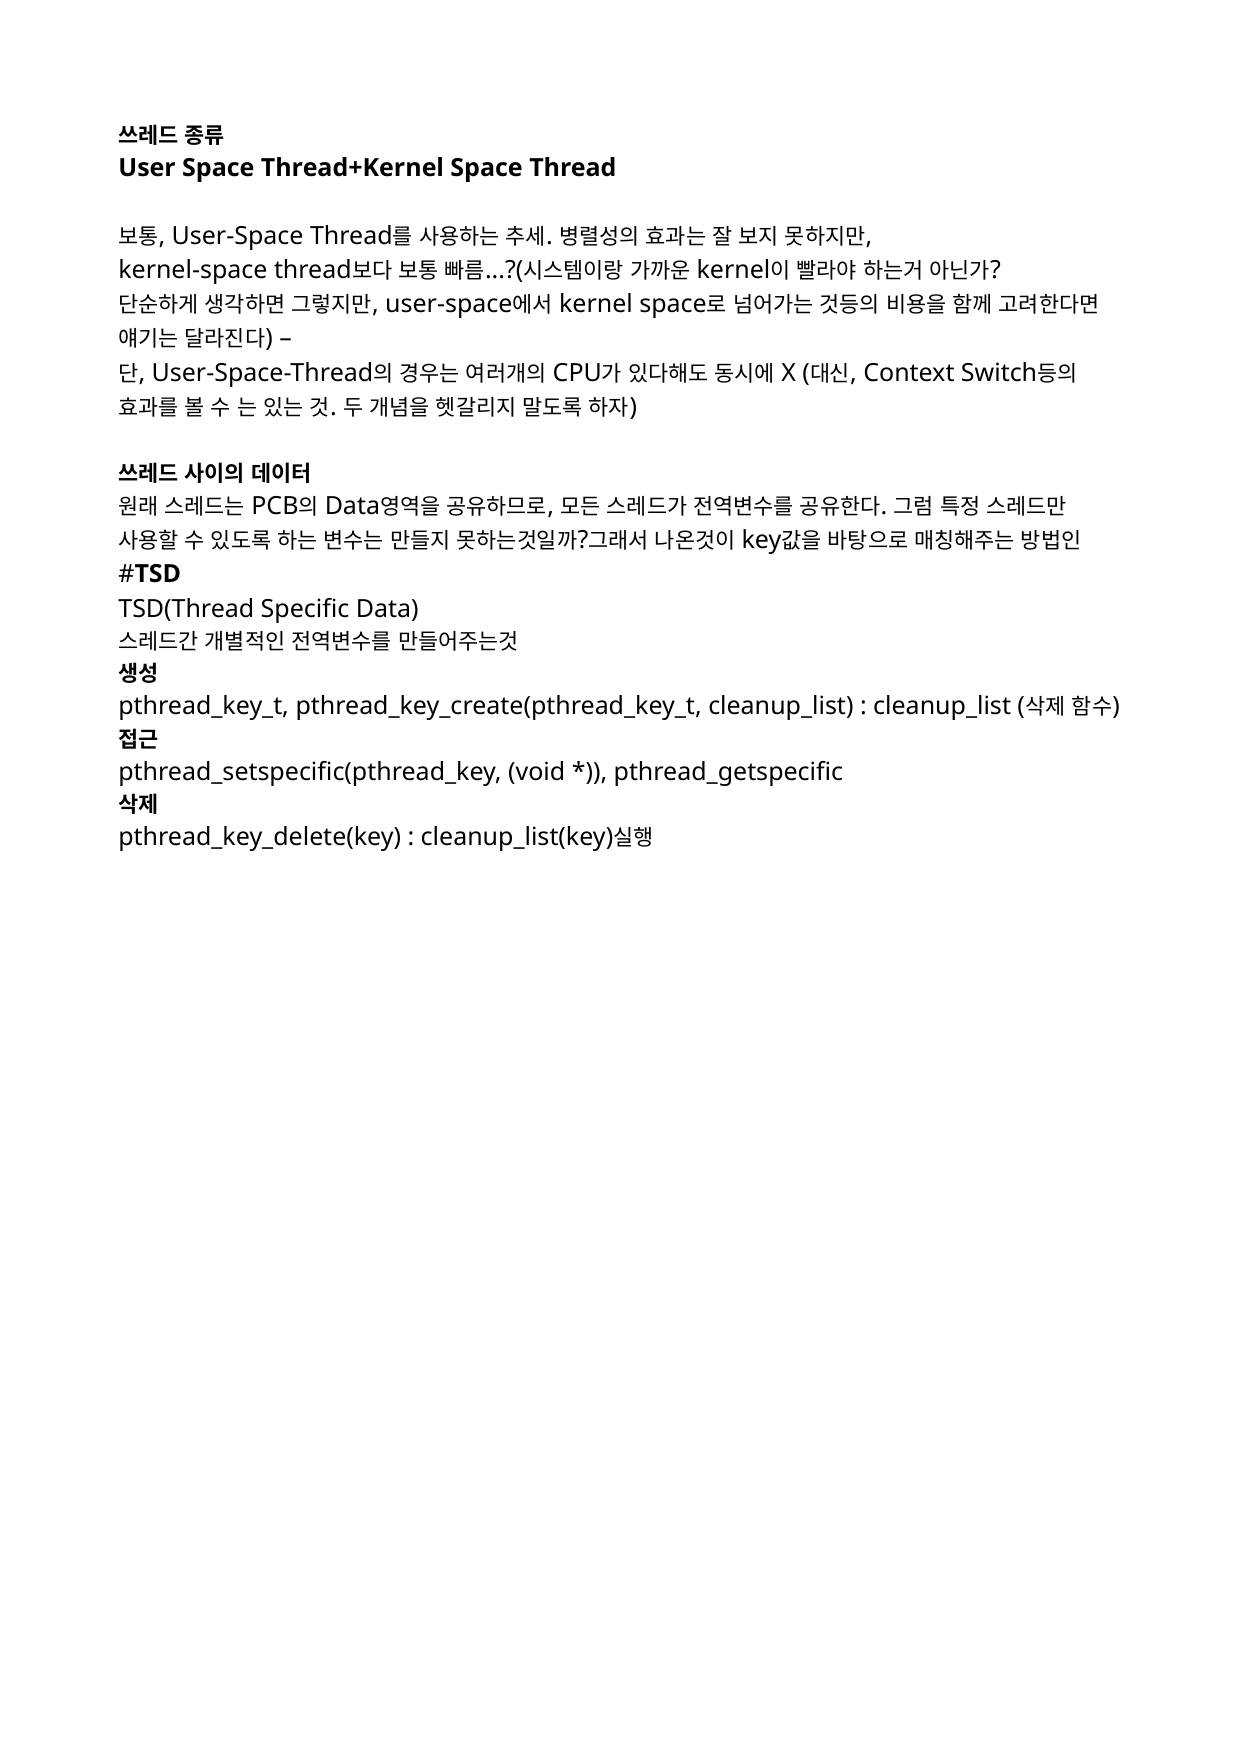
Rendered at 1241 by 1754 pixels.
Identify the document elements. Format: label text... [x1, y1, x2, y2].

text 삭제 [118, 787, 1122, 819]
text 쓰레드 종류 [118, 118, 1122, 150]
text 보통, User-Space Thread를 사용하는 추세. 병렬성의 효과는 잘 보지 못하지만, [118, 218, 1122, 252]
text pthread_key_t, pthread_key_create(pthread_key_t, cleanup_list) : cleanup_list (삭제 함수) [118, 688, 1122, 722]
text 접근 [118, 722, 1122, 753]
text kernel-space thread보다 보통 빠름...?(시스템이랑 가까운 kernel이 빨라야 하는거 아닌가? [118, 252, 1122, 286]
text pthread_setspecific(pthread_key, (void *)), pthread_getspecific [118, 753, 1122, 787]
text 단순하게 생각하면 그렇지만, user-space에서 kernel space로 넘어가는 것등의 비용을 함께 고려한다면 얘기는 달라진다) – [118, 286, 1122, 354]
text pthread_key_delete(key) : cleanup_list(key)실행 [118, 819, 1122, 853]
text 생성 [118, 656, 1122, 688]
text User Space Thread+Kernel Space Thread [118, 150, 1122, 184]
text 원래 스레드는 PCB의 Data영역을 공유하므로, 모든 스레드가 전역변수를 공유한다. 그럼 특정 스레드만 사용할 수 있도록 하는 변수는 만들지 못하는것일까?그래서 나온것이 key값을 바탕으로 매칭해주는 방법인 #TSD [118, 488, 1122, 590]
text TSD(Thread Specific Data) [118, 590, 1122, 624]
text 스레드간 개별적인 전역변수를 만들어주는것 [118, 624, 1122, 656]
text 쓰레드 사이의 데이터 [118, 456, 1122, 488]
text 단, User-Space-Thread의 경우는 여러개의 CPU가 있다해도 동시에 X (대신, Context Switch등의 효과를 볼 수 는 있는 것. 두 개념을 헷갈리지 말도록 하자) [118, 354, 1122, 422]
